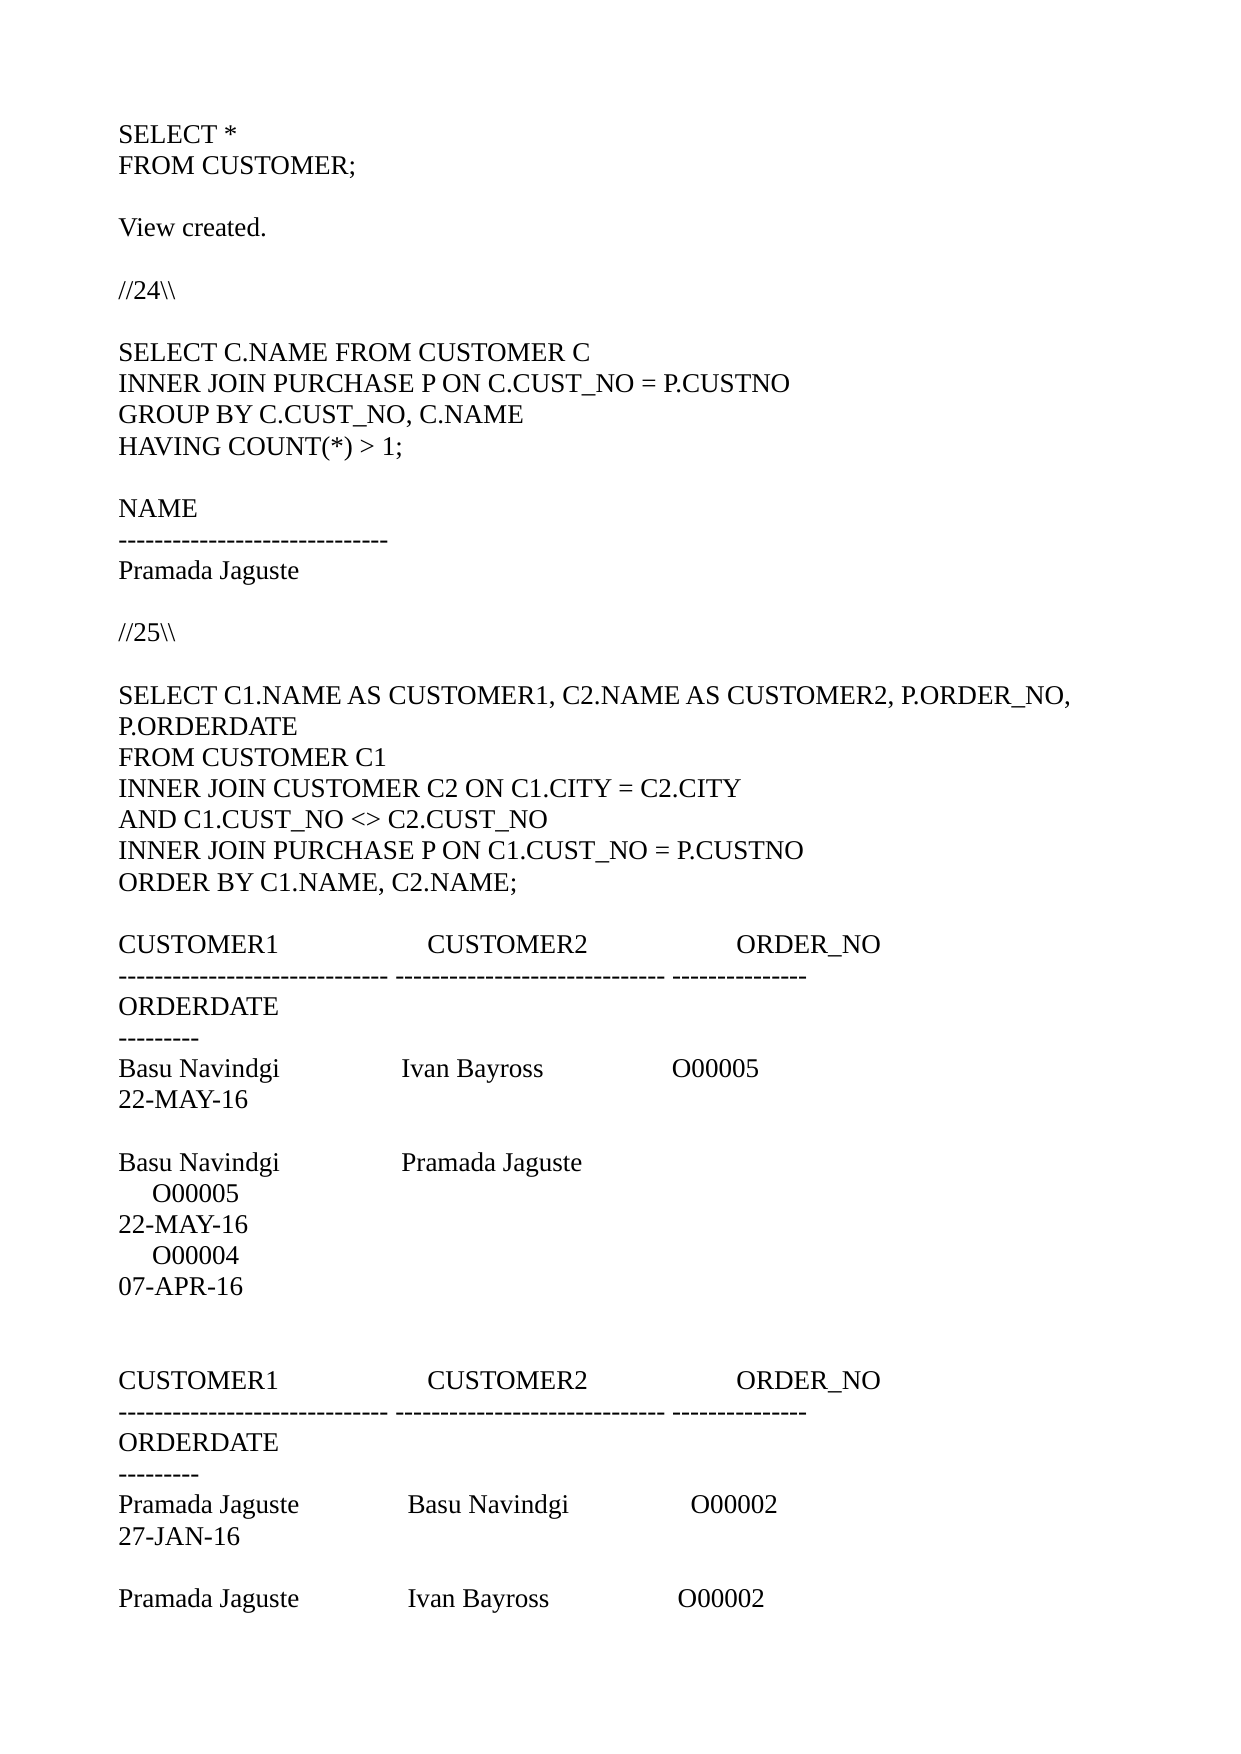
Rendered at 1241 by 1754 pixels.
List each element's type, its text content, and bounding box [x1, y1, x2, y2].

text O00005 [118, 1177, 1122, 1208]
text --------- [118, 1021, 1122, 1052]
text HAVING COUNT(*) > 1; [118, 429, 1122, 461]
text //25\\ [118, 616, 1122, 648]
text O00004 [118, 1239, 1122, 1271]
text INNER JOIN PURCHASE P ON C1.CUST_NO = P.CUSTNO [118, 834, 1122, 866]
text SELECT * [118, 118, 1122, 149]
text Basu Navindgi Ivan Bayross O00005 [118, 1052, 1122, 1084]
text Basu Navindgi Pramada Jaguste [118, 1146, 1122, 1177]
text Pramada Jaguste Ivan Bayross O00002 [118, 1582, 1122, 1613]
text 27-JAN-16 [118, 1520, 1122, 1551]
text ------------------------------ [118, 523, 1122, 554]
text FROM CUSTOMER C1 [118, 741, 1122, 772]
text ------------------------------ ------------------------------ --------------- [118, 959, 1122, 990]
text AND C1.CUST_NO <> C2.CUST_NO [118, 803, 1122, 834]
text ------------------------------ ------------------------------ --------------- [118, 1395, 1122, 1426]
text ORDERDATE [118, 990, 1122, 1021]
text --------- [118, 1457, 1122, 1488]
text //24\\ [118, 274, 1122, 305]
text Pramada Jaguste [118, 554, 1122, 585]
text 22-MAY-16 [118, 1084, 1122, 1115]
text INNER JOIN PURCHASE P ON C.CUST_NO = P.CUSTNO [118, 367, 1122, 398]
text ORDERDATE [118, 1426, 1122, 1457]
text GROUP BY C.CUST_NO, C.NAME [118, 398, 1122, 429]
text SELECT C.NAME FROM CUSTOMER C [118, 336, 1122, 367]
text Pramada Jaguste Basu Navindgi O00002 [118, 1488, 1122, 1520]
text NAME [118, 492, 1122, 523]
text FROM CUSTOMER; [118, 149, 1122, 180]
text 22-MAY-16 [118, 1208, 1122, 1239]
text SELECT C1.NAME AS CUSTOMER1, C2.NAME AS CUSTOMER2, P.ORDER_NO, P.ORDERDATE [118, 679, 1122, 741]
text CUSTOMER1 CUSTOMER2 ORDER_NO [118, 928, 1122, 959]
text View created. [118, 212, 1122, 243]
text 07-APR-16 [118, 1271, 1122, 1302]
text CUSTOMER1 CUSTOMER2 ORDER_NO [118, 1364, 1122, 1395]
text INNER JOIN CUSTOMER C2 ON C1.CITY = C2.CITY [118, 772, 1122, 803]
text ORDER BY C1.NAME, C2.NAME; [118, 866, 1122, 897]
